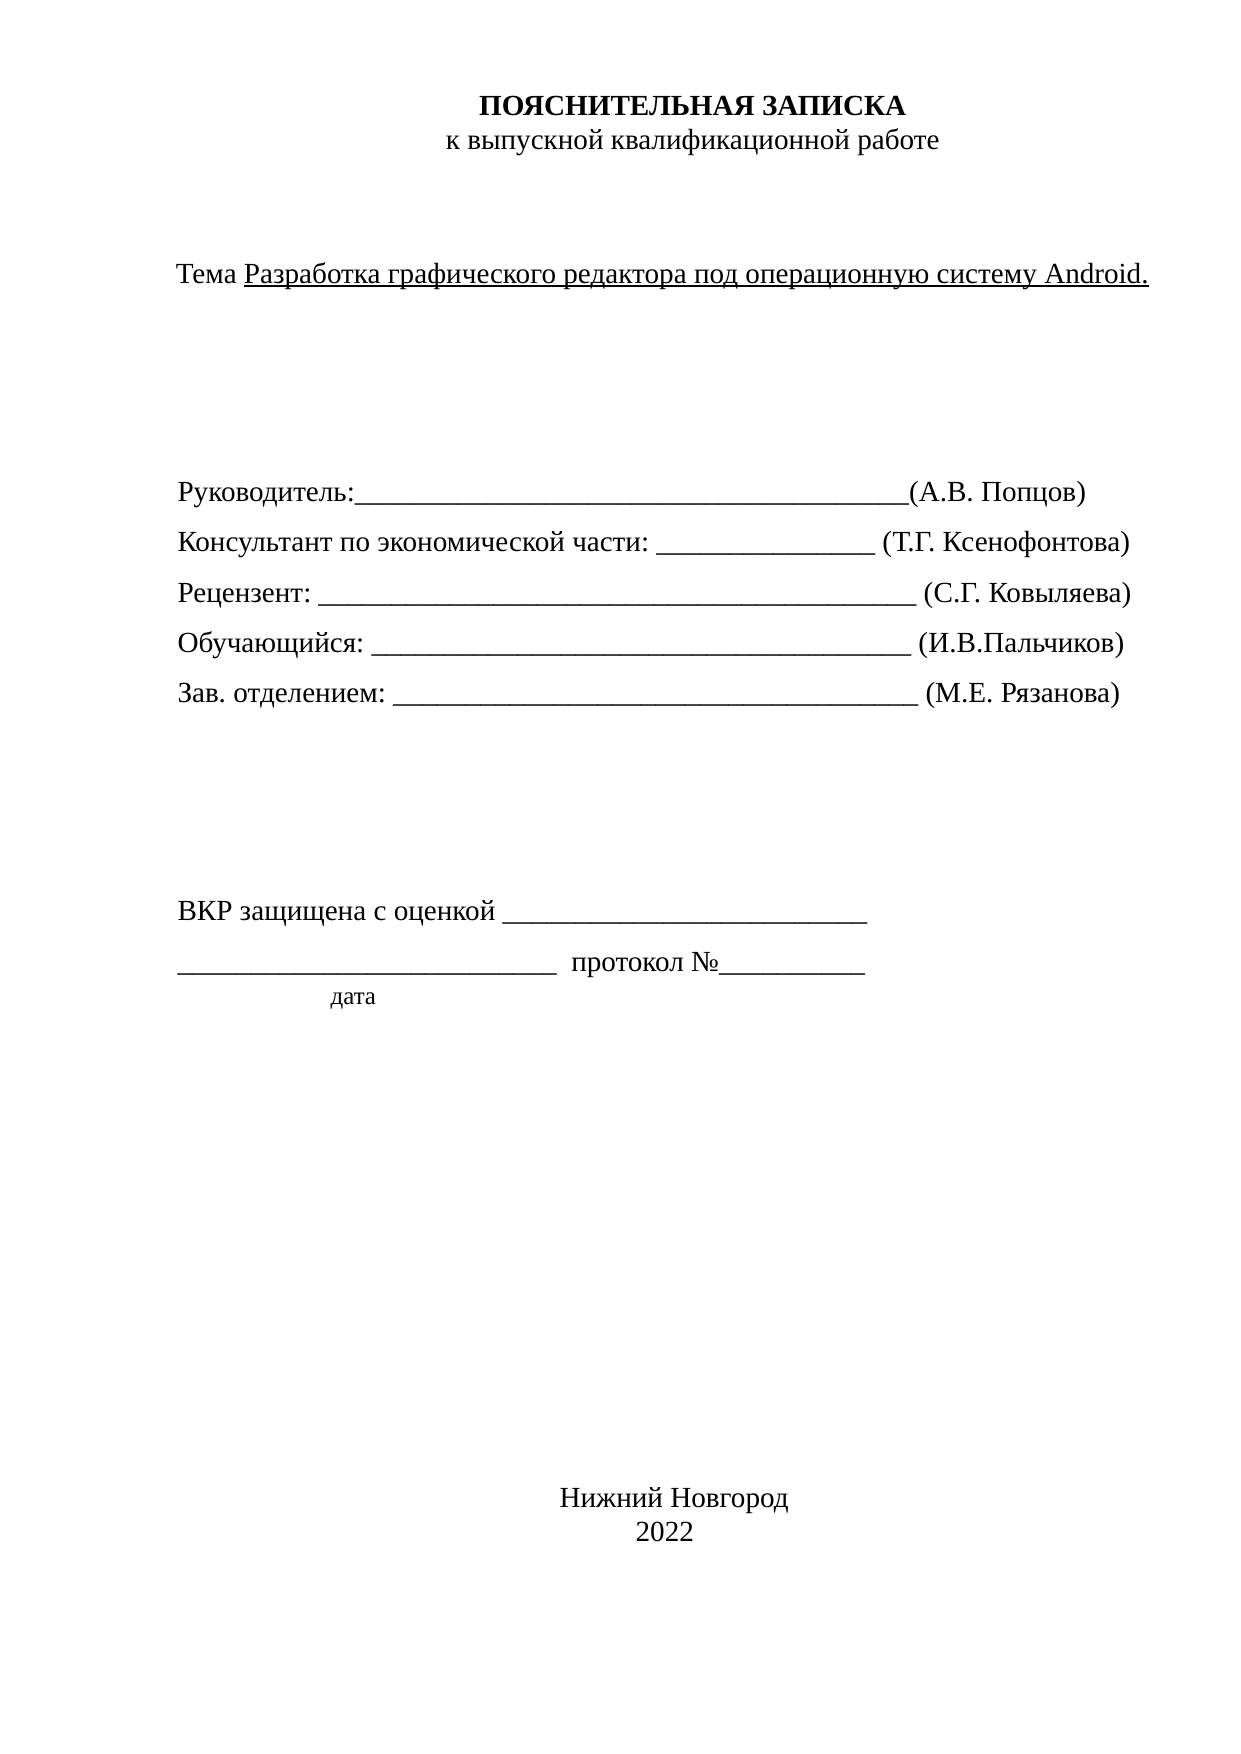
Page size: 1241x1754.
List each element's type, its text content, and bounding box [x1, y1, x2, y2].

text дата [177, 977, 1152, 1011]
text Обучающийся: _____________________________________ (И.В.Пальчиков) [177, 625, 1134, 659]
text Тема Разработка графического редактора под операционную систему Android. [177, 256, 1152, 290]
text Нижний Новгород [177, 1481, 1115, 1514]
text Рецензент: _________________________________________ (С.Г. Ковыляева) [177, 575, 1134, 608]
text Руководитель:______________________________________(А.В. Попцов) [177, 474, 1134, 508]
text Консультант по экономической части: _______________ (Т.Г. Ксенофонтова) [177, 524, 1134, 558]
text __________________________ протокол №__________ [177, 944, 1152, 977]
text ВКР защищена с оценкой _________________________ [177, 893, 1152, 927]
text к выпускной квалификационной работе [177, 122, 1152, 156]
text ПОЯСНИТЕЛЬНАЯ ЗАПИСКА [177, 88, 1152, 122]
text Зав. отделением: ____________________________________ (М.Е. Рязанова) [177, 676, 1134, 709]
text 2022 [177, 1514, 1152, 1548]
